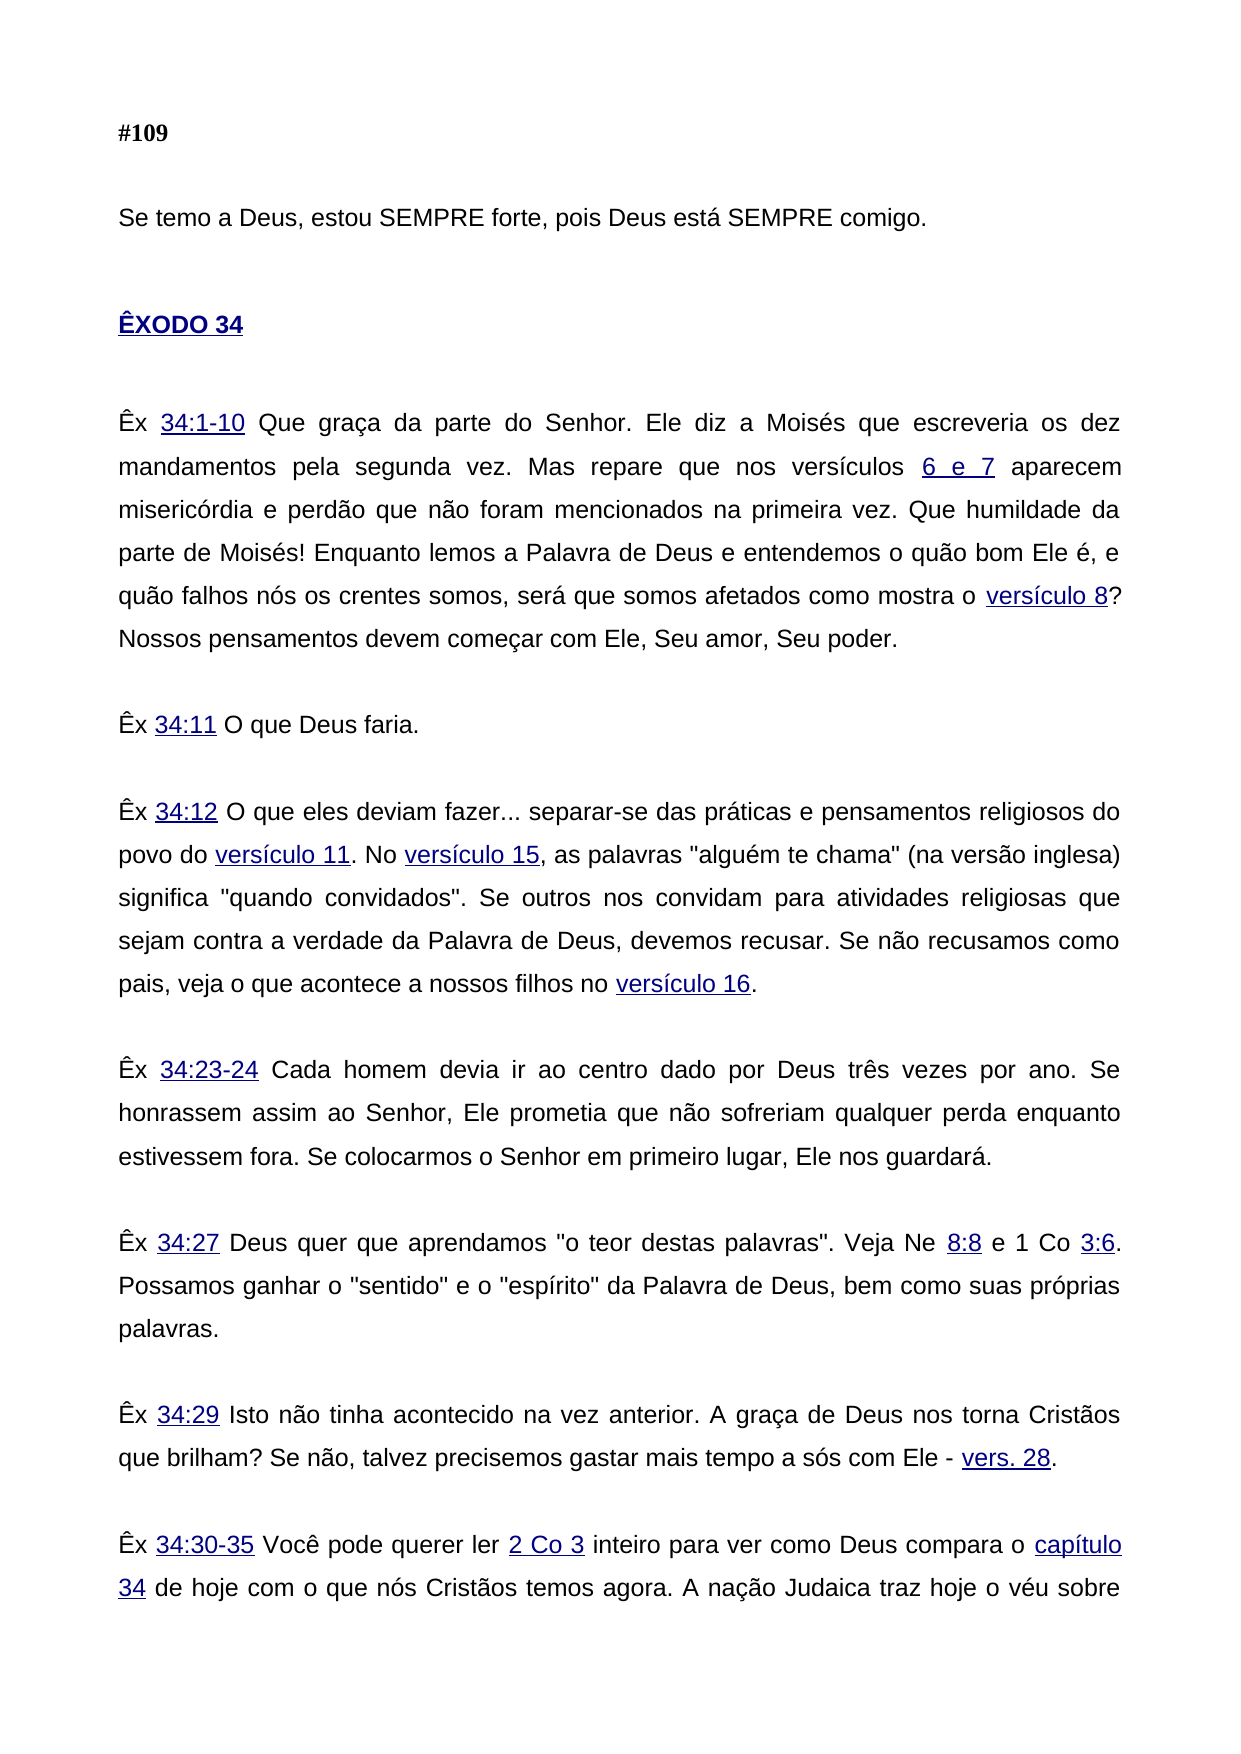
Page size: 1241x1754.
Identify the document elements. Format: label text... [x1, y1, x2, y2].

subtitle #109 [118, 118, 1122, 147]
text Êx 34:23-24 Cada homem devia ir ao centro dado por Deus três vezes por ano. Se honrassem assim ao Senhor, Ele prometia que não sofreriam qualquer perda enquanto estivessem fora. Se colocarmos o Senhor em primeiro lugar, Ele nos guardará. [118, 1055, 1122, 1170]
text Êx 34:1-10 Que graça da parte do Senhor. Ele diz a Moisés que escreveria os dez mandamentos pela segunda vez. Mas repare que nos versículos 6 e 7 aparecem misericórdia e perdão que não foram mencionados na primeira vez. Que humildade da parte de Moisés! Enquanto lemos a Palavra de Deus e entendemos o quão bom Ele é, e quão falhos nós os crentes somos, será que somos afetados como mostra o versículo 8? Nossos pensamentos devem começar com Ele, Seu amor, Seu poder. [118, 408, 1122, 653]
text Se temo a Deus, estou SEMPRE forte, pois Deus está SEMPRE comigo. [118, 202, 1122, 231]
subtitle ÊXODO 34 [118, 309, 1122, 338]
text Êx 34:27 Deus quer que aprendamos "o teor destas palavras". Veja Ne 8:8 e 1 Co 3:6. Possamos ganhar o "sentido" e o "espírito" da Palavra de Deus, bem como suas próprias palavras. [118, 1228, 1122, 1343]
text Êx 34:29 Isto não tinha acontecido na vez anterior. A graça de Deus nos torna Cristãos que brilham? Se não, talvez precisemos gastar mais tempo a sós com Ele - vers. 28. [118, 1400, 1122, 1472]
text Êx 34:12 O que eles deviam fazer... separar-se das práticas e pensamentos religiosos do povo do versículo 11. No versículo 15, as palavras "alguém te chama" (na versão inglesa) significa "quando convidados". Se outros nos convidam para atividades religiosas que sejam contra a verdade da Palavra de Deus, devemos recusar. Se não recusamos como pais, veja o que acontece a nossos filhos no versículo 16. [118, 796, 1122, 998]
text Êx 34:11 O que Deus faria. [118, 710, 1122, 739]
text Êx 34:30-35 Você pode querer ler 2 Co 3 inteiro para ver como Deus compara o capítulo 34 de hoje com o que nós Cristãos temos agora. A nação Judaica traz hoje o véu sobre [118, 1529, 1122, 1601]
